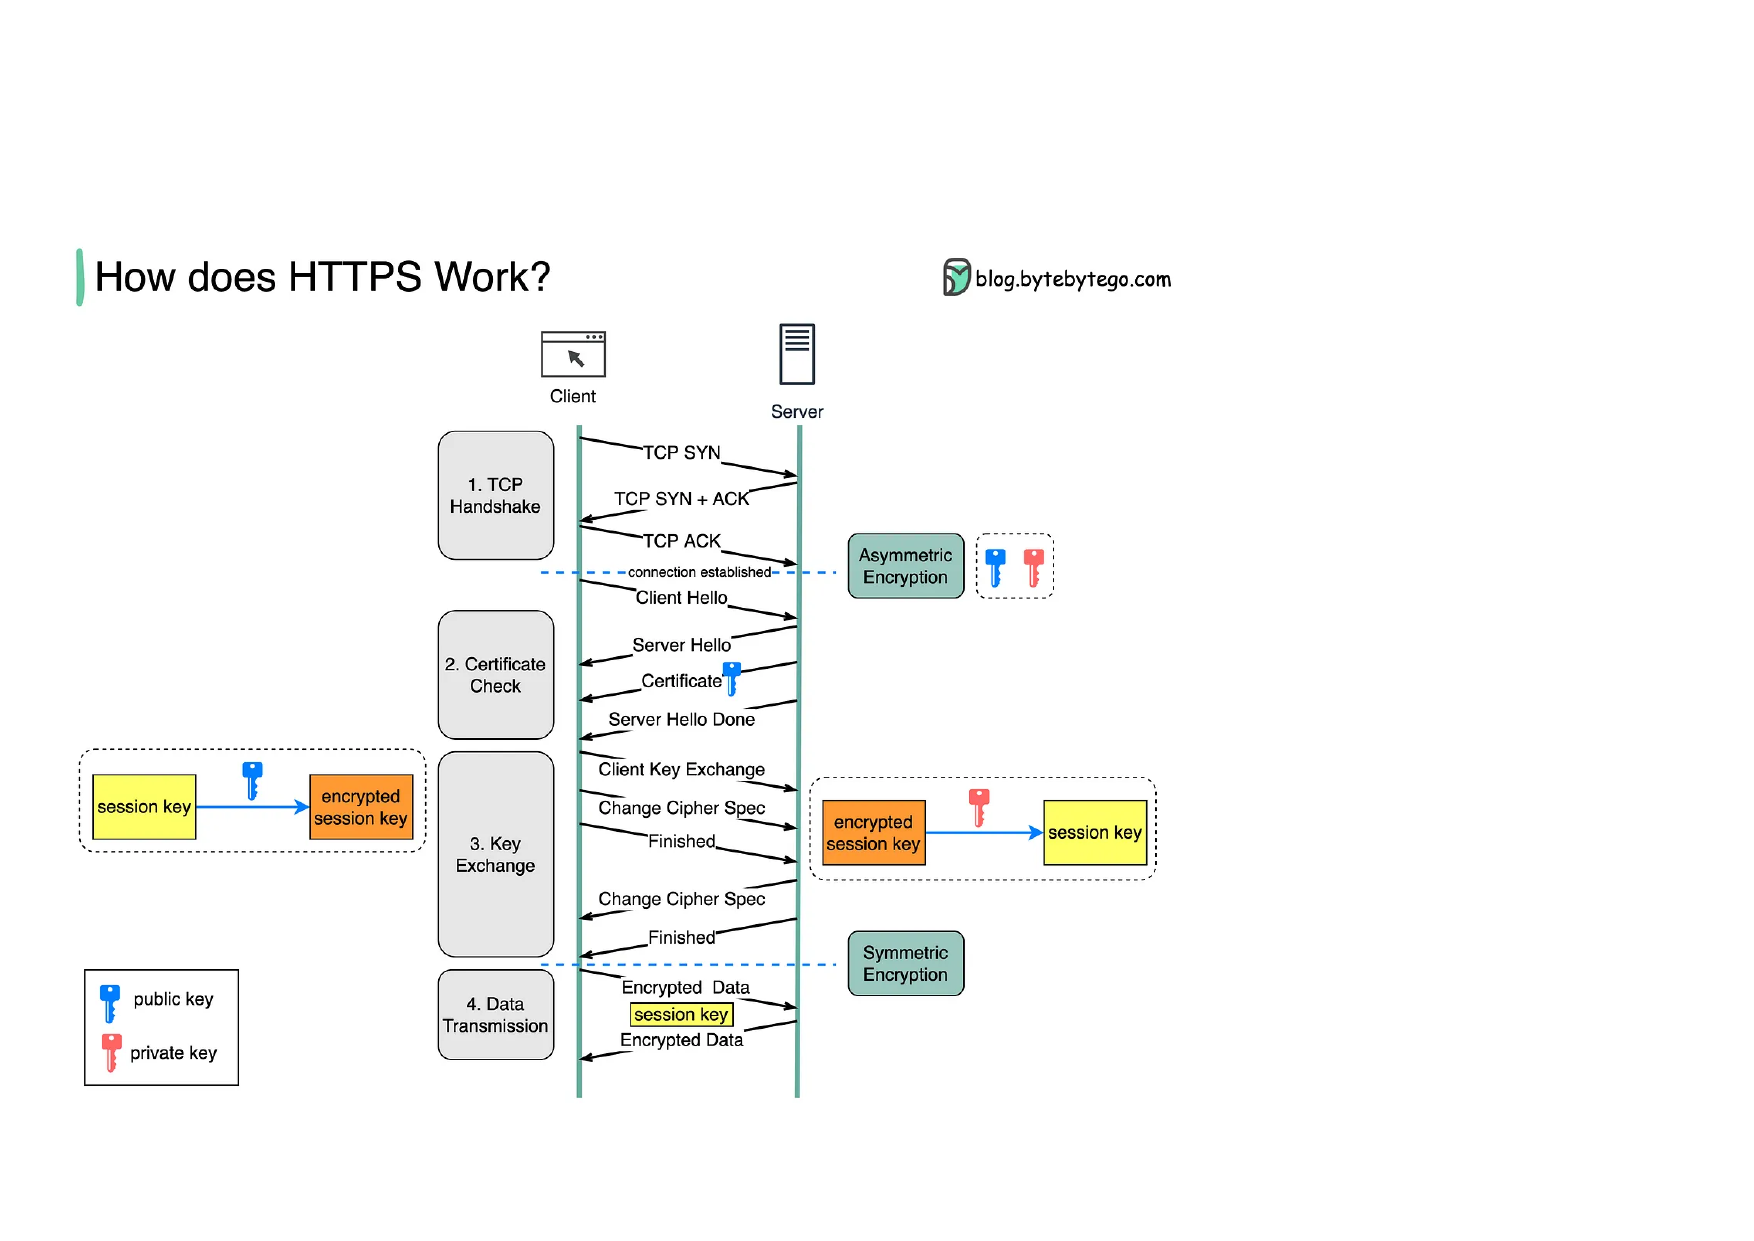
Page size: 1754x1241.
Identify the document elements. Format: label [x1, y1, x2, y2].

picture [58, 226, 1182, 1124]
